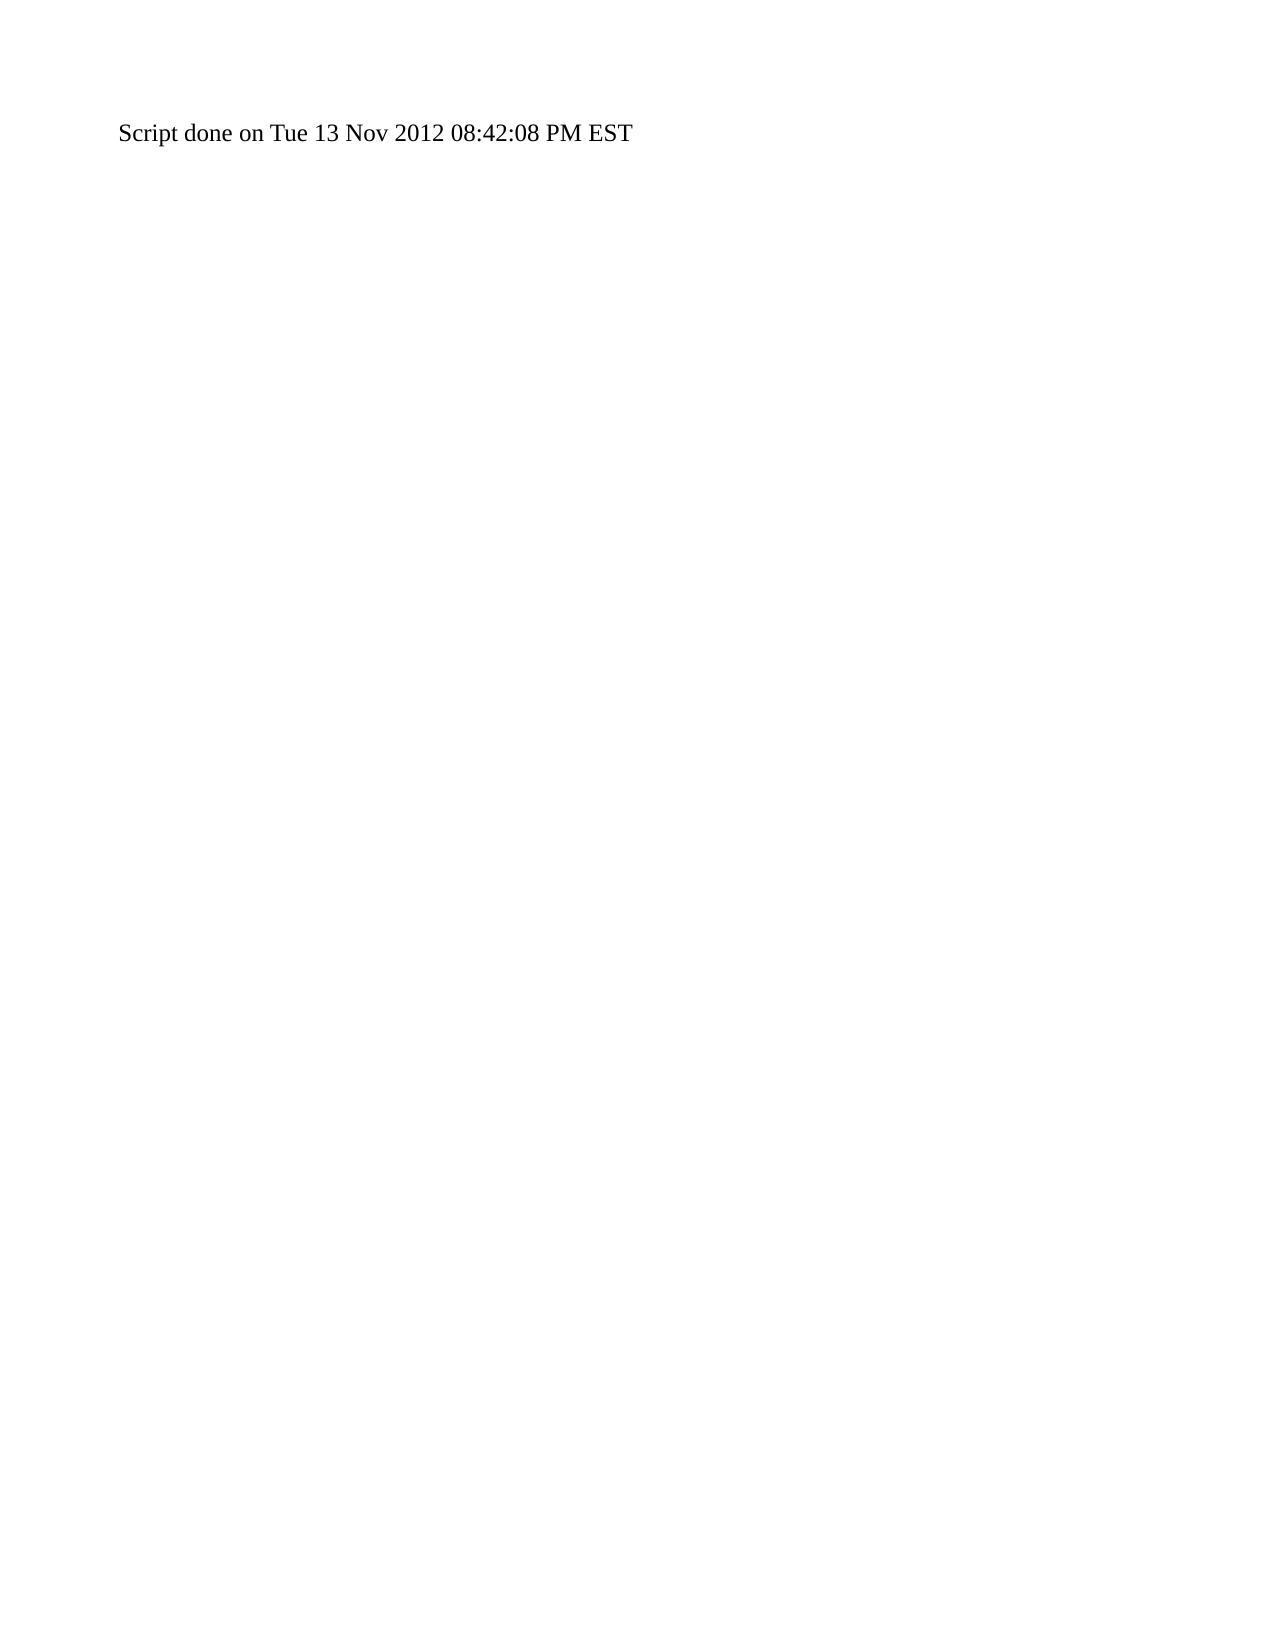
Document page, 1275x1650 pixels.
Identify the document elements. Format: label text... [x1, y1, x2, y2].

text Script done on Tue 13 Nov 2012 08:42:08 PM EST [118, 118, 1157, 176]
